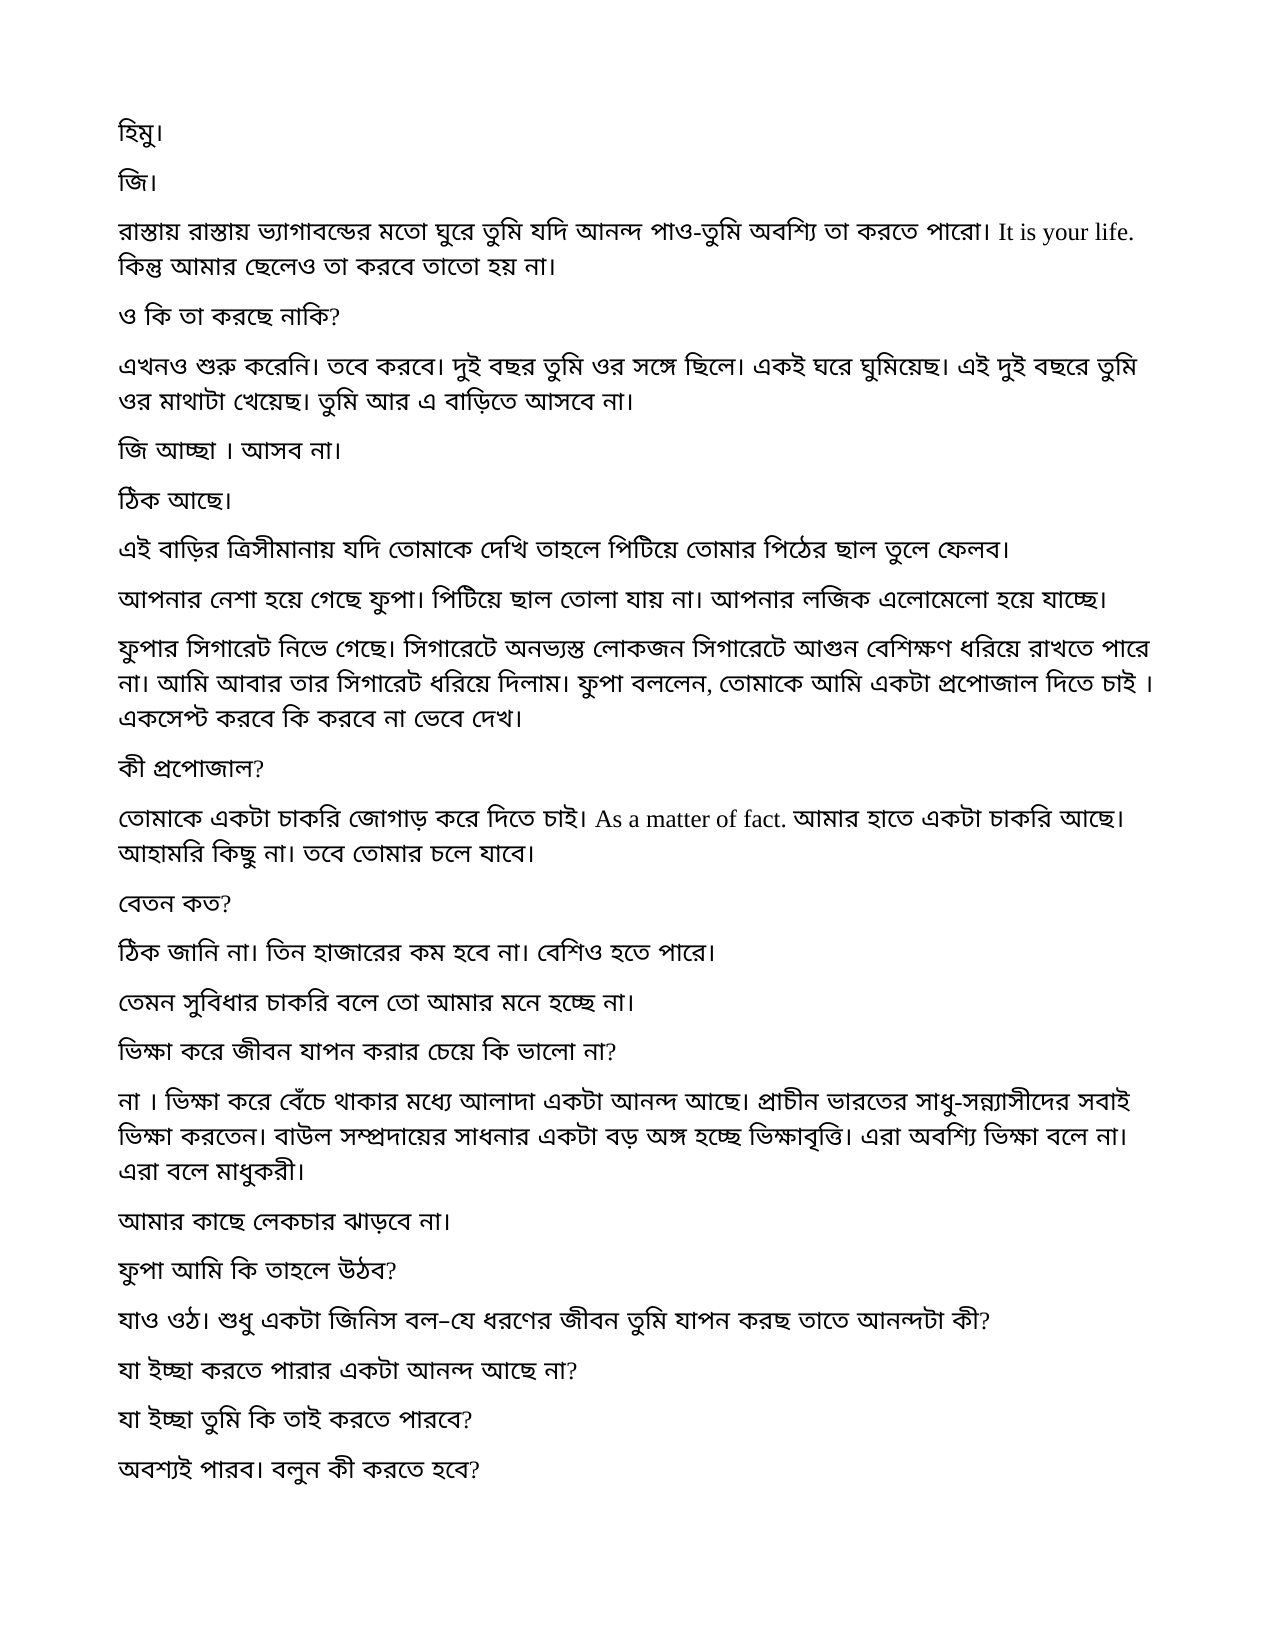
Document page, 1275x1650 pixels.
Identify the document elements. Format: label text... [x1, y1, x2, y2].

text রাস্তায় রাস্তায় ভ্যাগাবন্ডের মতো ঘুরে তুমি যদি আনন্দ পাও-তুমি অবশ্যি তা করতে পারো। It is your life. কিন্তু আমার ছেলেও তা করবে তাতো হয় না। [118, 217, 1157, 282]
text তোমাকে একটা চাকরি জোগাড় করে দিতে চাই। As a matter of fact. আমার হাতে একটা চাকরি আছে। আহামরি কিছু না। তবে তোমার চলে যাবে। [118, 804, 1157, 868]
text আপনার নেশা হয়ে গেছে ফুপা। পিটিয়ে ছাল তোলা যায় না। আপনার লজিক এলোমেলো হয়ে যাচ্ছে। [118, 585, 1157, 614]
text যাও ওঠ। শুধু একটা জিনিস বল–যে ধরণের জীবন তুমি যাপন করছ তাতে আনন্দটা কী? [118, 1306, 1157, 1335]
text বেতন কত? [118, 889, 1157, 918]
text যা ইচ্ছা করতে পারার একটা আনন্দ আছে না? [118, 1356, 1157, 1385]
text কী প্রপোজাল? [118, 754, 1157, 783]
text ও কি তা করছে নাকি? [118, 302, 1157, 331]
text তেমন সুবিধার চাকরি বলে তো আমার মনে হচ্ছে না। [198, 988, 1157, 1017]
text জি আচ্ছা । আসব না। [118, 436, 1157, 465]
text এই বাড়ির ত্রিসীমানায় যদি তোমাকে দেখি তাহলে পিটিয়ে তোমার পিঠের ছাল তুলে ফেলব। [118, 535, 1157, 564]
text আমার কাছে লেকচার ঝাড়বে না। [118, 1207, 1157, 1236]
text ফুপা আমি কি তাহলে উঠব? [118, 1256, 1157, 1286]
text হিমু। [118, 127, 149, 147]
text ভিক্ষা করে জীবন যাপন করার চেয়ে কি ভালো না? [118, 1037, 1157, 1067]
text অবশ্যই পারব। বলুন কী করতে হবে? [118, 1455, 1157, 1484]
text যা ইচ্ছা তুমি কি তাই করতে পারবে? [118, 1406, 1157, 1435]
text এখনও শুরু করেনি। তবে করবে। দুই বছর তুমি ওর সঙ্গে ছিলে। একই ঘরে ঘুমিয়েছ। এই দুই বছরে তুমি ওর মাথাটা খেয়েছ। তুমি আর এ বাড়িতে আসবে না। [118, 352, 1157, 416]
text না । ভিক্ষা করে বেঁচে থাকার মধ্যে আলাদা একটা আনন্দ আছে। প্রাচীন ভারতের সাধু-সন্ন্যাসীদের সবাই ভিক্ষা করতেন। বাউল সম্প্রদায়ের সাধনার একটা বড় অঙ্গ হচ্ছে ভিক্ষাবৃত্তি। এরা অবশ্যি ভিক্ষা বলে না। এরা বলে মাধুকরী। [118, 1087, 1157, 1186]
text ফুপার সিগারেট নিভে গেছে। সিগারেটে অনভ্যস্ত লোকজন সিগারেটে আগুন বেশিক্ষণ ধরিয়ে রাখতে পারে না। আমি আবার তার সিগারেট ধরিয়ে দিলাম। ফুপা বললেন, তোমাকে আমি একটা প্রপোজাল দিতে চাই । একসেপ্ট করবে কি করবে না ভেবে দেখ। [118, 634, 1157, 734]
text ঠিক জানি না। তিন হাজারের কম হবে না। বেশিও হতে পারে। [118, 938, 1157, 967]
text তেমন সুবিধার চাকরি বলে তো আমার মনে হচ্ছে না। [118, 988, 205, 1017]
text ঠিক আছে। [118, 486, 1157, 515]
text জি। [118, 168, 1157, 197]
text হিমু। [121, 118, 1157, 147]
